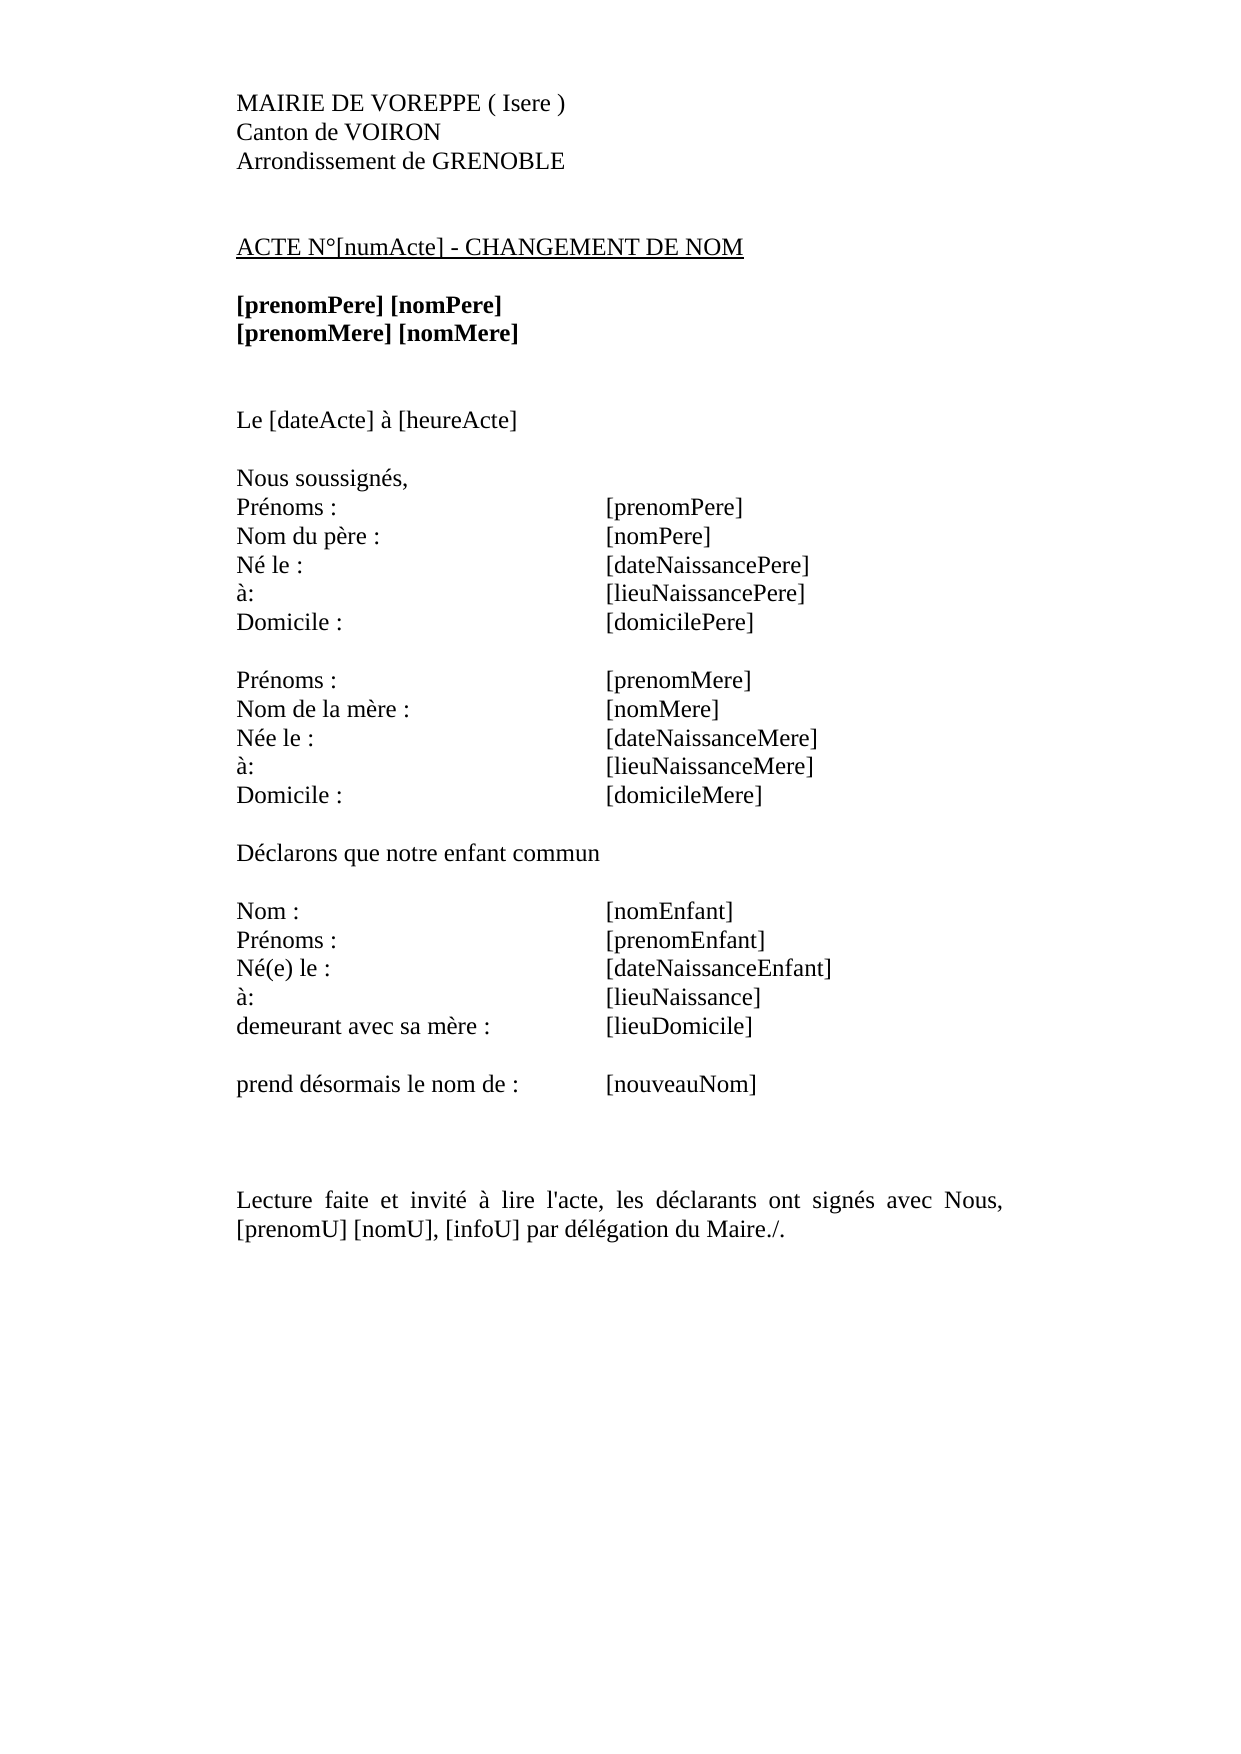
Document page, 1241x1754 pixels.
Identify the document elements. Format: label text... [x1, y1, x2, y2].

text à: [lieuNaissancePere] [236, 578, 1004, 607]
text Prénoms : [prenomEnfant] [236, 925, 1004, 953]
text [prenomMere] [nomMere] [236, 318, 1004, 347]
text Domicile : [domicilePere] [236, 607, 1004, 636]
text Canton de VOIRON [236, 117, 1004, 146]
text Prénoms : [prenomMere] [236, 665, 1004, 694]
text ACTE N°[numActe] - CHANGEMENT DE NOM [236, 232, 1004, 261]
text Prénoms : [prenomPere] [236, 492, 1004, 521]
text Nous soussignés, [236, 463, 1004, 492]
text Le [dateActe] à [heureActe] [236, 406, 1004, 434]
text à: [lieuNaissance] [236, 982, 1004, 1011]
text MAIRIE DE VOREPPE ( Isere ) [236, 88, 1004, 117]
text Nom de la mère : [nomMere] [236, 694, 1004, 723]
text à: [lieuNaissanceMere] [236, 751, 1004, 780]
text Domicile : [domicileMere] [236, 780, 1004, 809]
text Né le : [dateNaissancePere] [236, 550, 1004, 578]
text Nom du père : [nomPere] [236, 521, 1004, 550]
text Arrondissement de GRENOBLE [236, 146, 1004, 175]
text demeurant avec sa mère : [lieuDomicile] [236, 1011, 1004, 1040]
text Déclarons que notre enfant commun [236, 838, 1004, 867]
text [prenomPere] [nomPere] [236, 290, 1004, 318]
text Née le : [dateNaissanceMere] [236, 723, 1004, 751]
text prend désormais le nom de : [nouveauNom] [236, 1069, 1004, 1098]
text Né(e) le : [dateNaissanceEnfant] [236, 953, 1004, 982]
text Lecture faite et invité à lire l'acte, les déclarants ont signés avec Nous, [prenomU] [nomU], [infoU] par délégation du Maire./. [236, 1185, 1004, 1243]
text Nom : [nomEnfant] [236, 896, 1004, 925]
